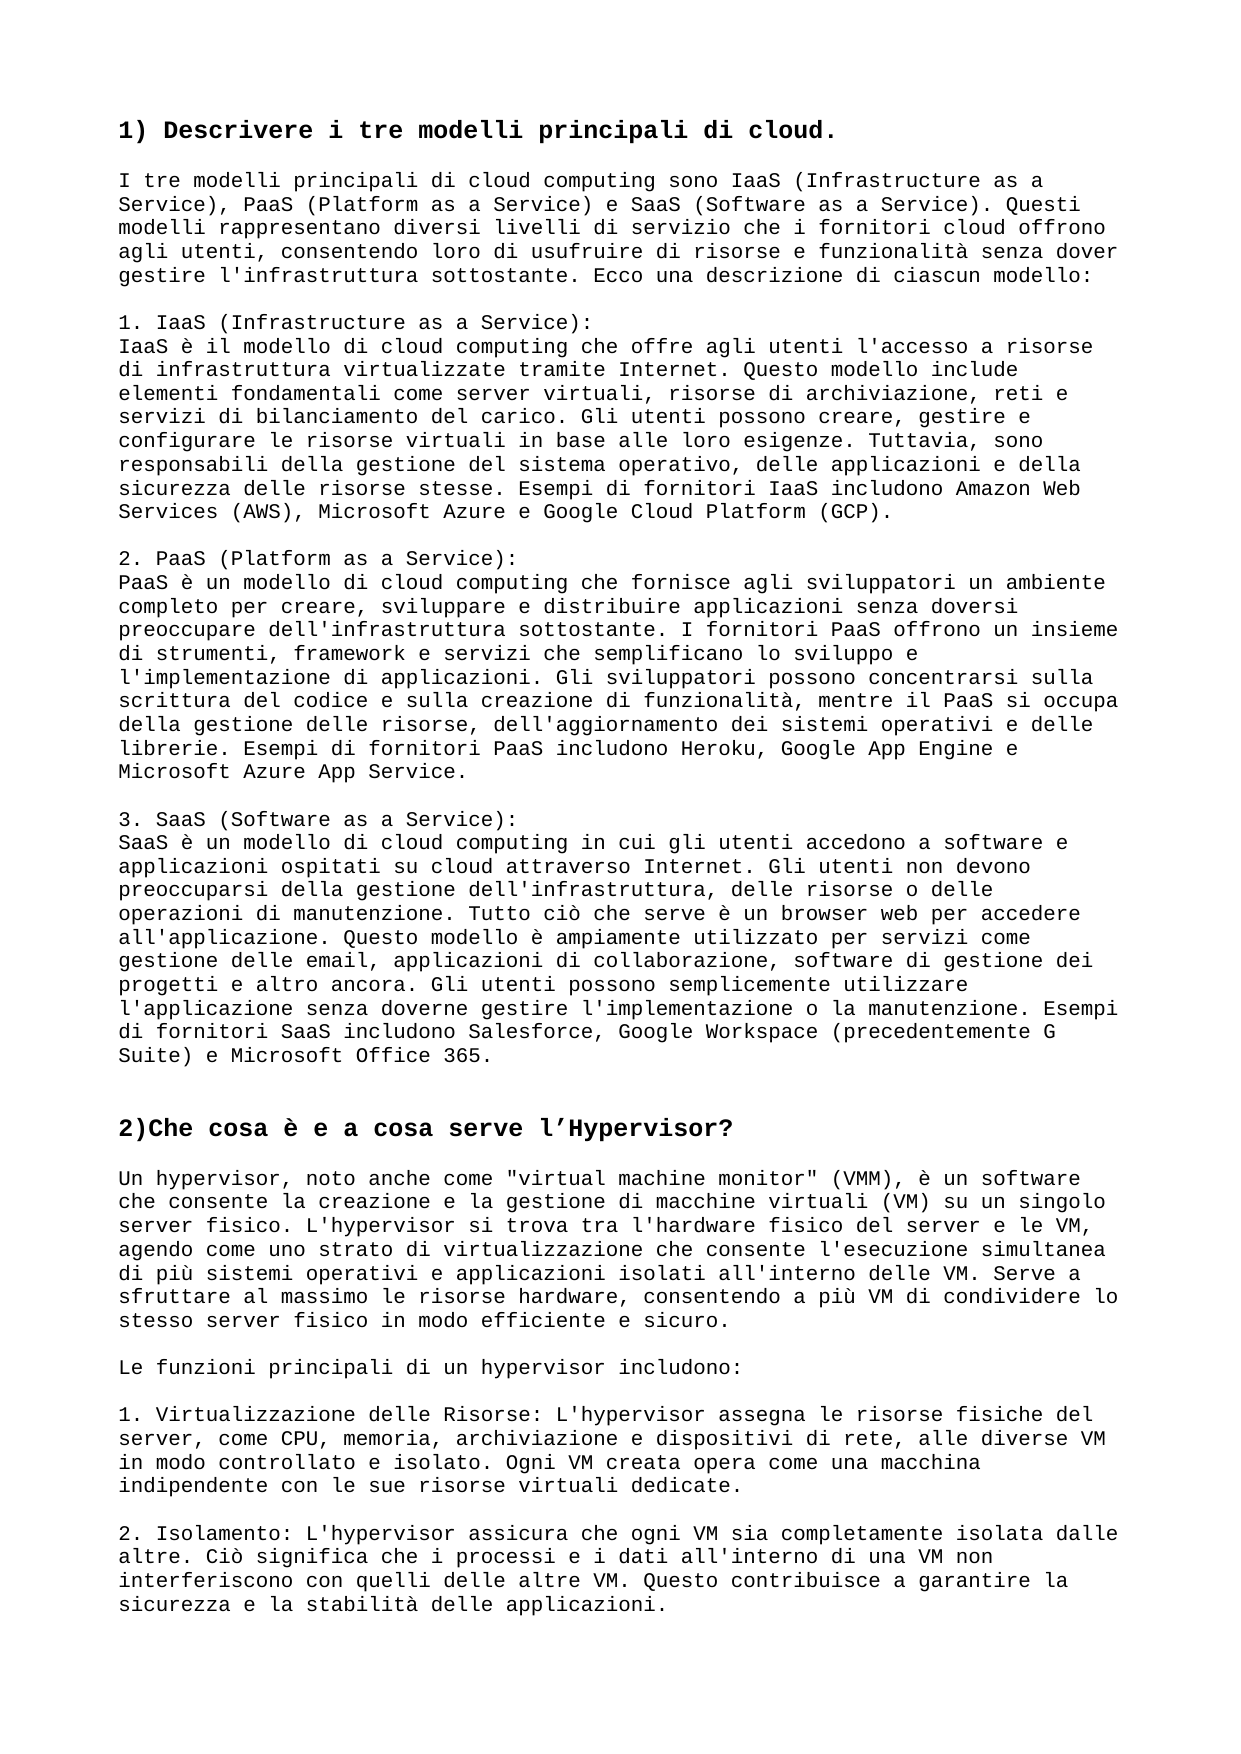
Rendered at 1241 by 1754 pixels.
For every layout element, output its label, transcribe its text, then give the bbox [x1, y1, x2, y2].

text 1. IaaS (Infrastructure as a Service): [118, 312, 1122, 336]
text SaaS è un modello di cloud computing in cui gli utenti accedono a software e applicazioni ospitati su cloud attraverso Internet. Gli utenti non devono preoccuparsi della gestione dell'infrastruttura, delle risorse o delle operazioni di manutenzione. Tutto ciò che serve è un browser web per accedere all'applicazione. Questo modello è ampiamente utilizzato per servizi come gestione delle email, applicazioni di collaborazione, software di gestione dei progetti e altro ancora. Gli utenti possono semplicemente utilizzare l'applicazione senza doverne gestire l'implementazione o la manutenzione. Esempi di fornitori SaaS includono Salesforce, Google Workspace (precedentemente G Suite) e Microsoft Office 365. [118, 832, 1122, 1069]
text 1. Virtualizzazione delle Risorse: L'hypervisor assegna le risorse fisiche del server, come CPU, memoria, archiviazione e dispositivi di rete, alle diverse VM in modo controllato e isolato. Ogni VM creata opera come una macchina indipendente con le sue risorse virtuali dedicate. [118, 1404, 1122, 1499]
text IaaS è il modello di cloud computing che offre agli utenti l'accesso a risorse di infrastruttura virtualizzate tramite Internet. Questo modello include elementi fondamentali come server virtuali, risorse di archiviazione, reti e servizi di bilanciamento del carico. Gli utenti possono creare, gestire e configurare le risorse virtuali in base alle loro esigenze. Tuttavia, sono responsabili della gestione del sistema operativo, delle applicazioni e della sicurezza delle risorse stesse. Esempi di fornitori IaaS includono Amazon Web Services (AWS), Microsoft Azure e Google Cloud Platform (GCP). [118, 336, 1122, 525]
text I tre modelli principali di cloud computing sono IaaS (Infrastructure as a Service), PaaS (Platform as a Service) e SaaS (Software as a Service). Questi modelli rappresentano diversi livelli di servizio che i fornitori cloud offrono agli utenti, consentendo loro di usufruire di risorse e funzionalità senza dover gestire l'infrastruttura sottostante. Ecco una descrizione di ciascun modello: [118, 170, 1122, 288]
text 2)Che cosa è e a cosa serve l’Hypervisor? [118, 1116, 1122, 1144]
text 3. SaaS (Software as a Service): [118, 808, 1122, 832]
text Un hypervisor, noto anche come "virtual machine monitor" (VMM), è un software che consente la creazione e la gestione di macchine virtuali (VM) su un singolo server fisico. L'hypervisor si trova tra l'hardware fisico del server e le VM, agendo come uno strato di virtualizzazione che consente l'esecuzione simultanea di più sistemi operativi e applicazioni isolati all'interno delle VM. Serve a sfruttare al massimo le risorse hardware, consentendo a più VM di condividere lo stesso server fisico in modo efficiente e sicuro. [118, 1168, 1122, 1333]
text 2. Isolamento: L'hypervisor assicura che ogni VM sia completamente isolata dalle altre. Ciò significa che i processi e i dati all'interno di una VM non interferiscono con quelli delle altre VM. Questo contribuisce a garantire la sicurezza e la stabilità delle applicazioni. [118, 1523, 1122, 1617]
text 2. PaaS (Platform as a Service): [118, 548, 1122, 572]
text PaaS è un modello di cloud computing che fornisce agli sviluppatori un ambiente completo per creare, sviluppare e distribuire applicazioni senza doversi preoccupare dell'infrastruttura sottostante. I fornitori PaaS offrono un insieme di strumenti, framework e servizi che semplificano lo sviluppo e l'implementazione di applicazioni. Gli sviluppatori possono concentrarsi sulla scrittura del codice e sulla creazione di funzionalità, mentre il PaaS si occupa della gestione delle risorse, dell'aggiornamento dei sistemi operativi e delle librerie. Esempi di fornitori PaaS includono Heroku, Google App Engine e Microsoft Azure App Service. [118, 572, 1122, 785]
text 1) Descrivere i tre modelli principali di cloud. [118, 118, 1122, 146]
text Le funzioni principali di un hypervisor includono: [118, 1357, 1122, 1381]
